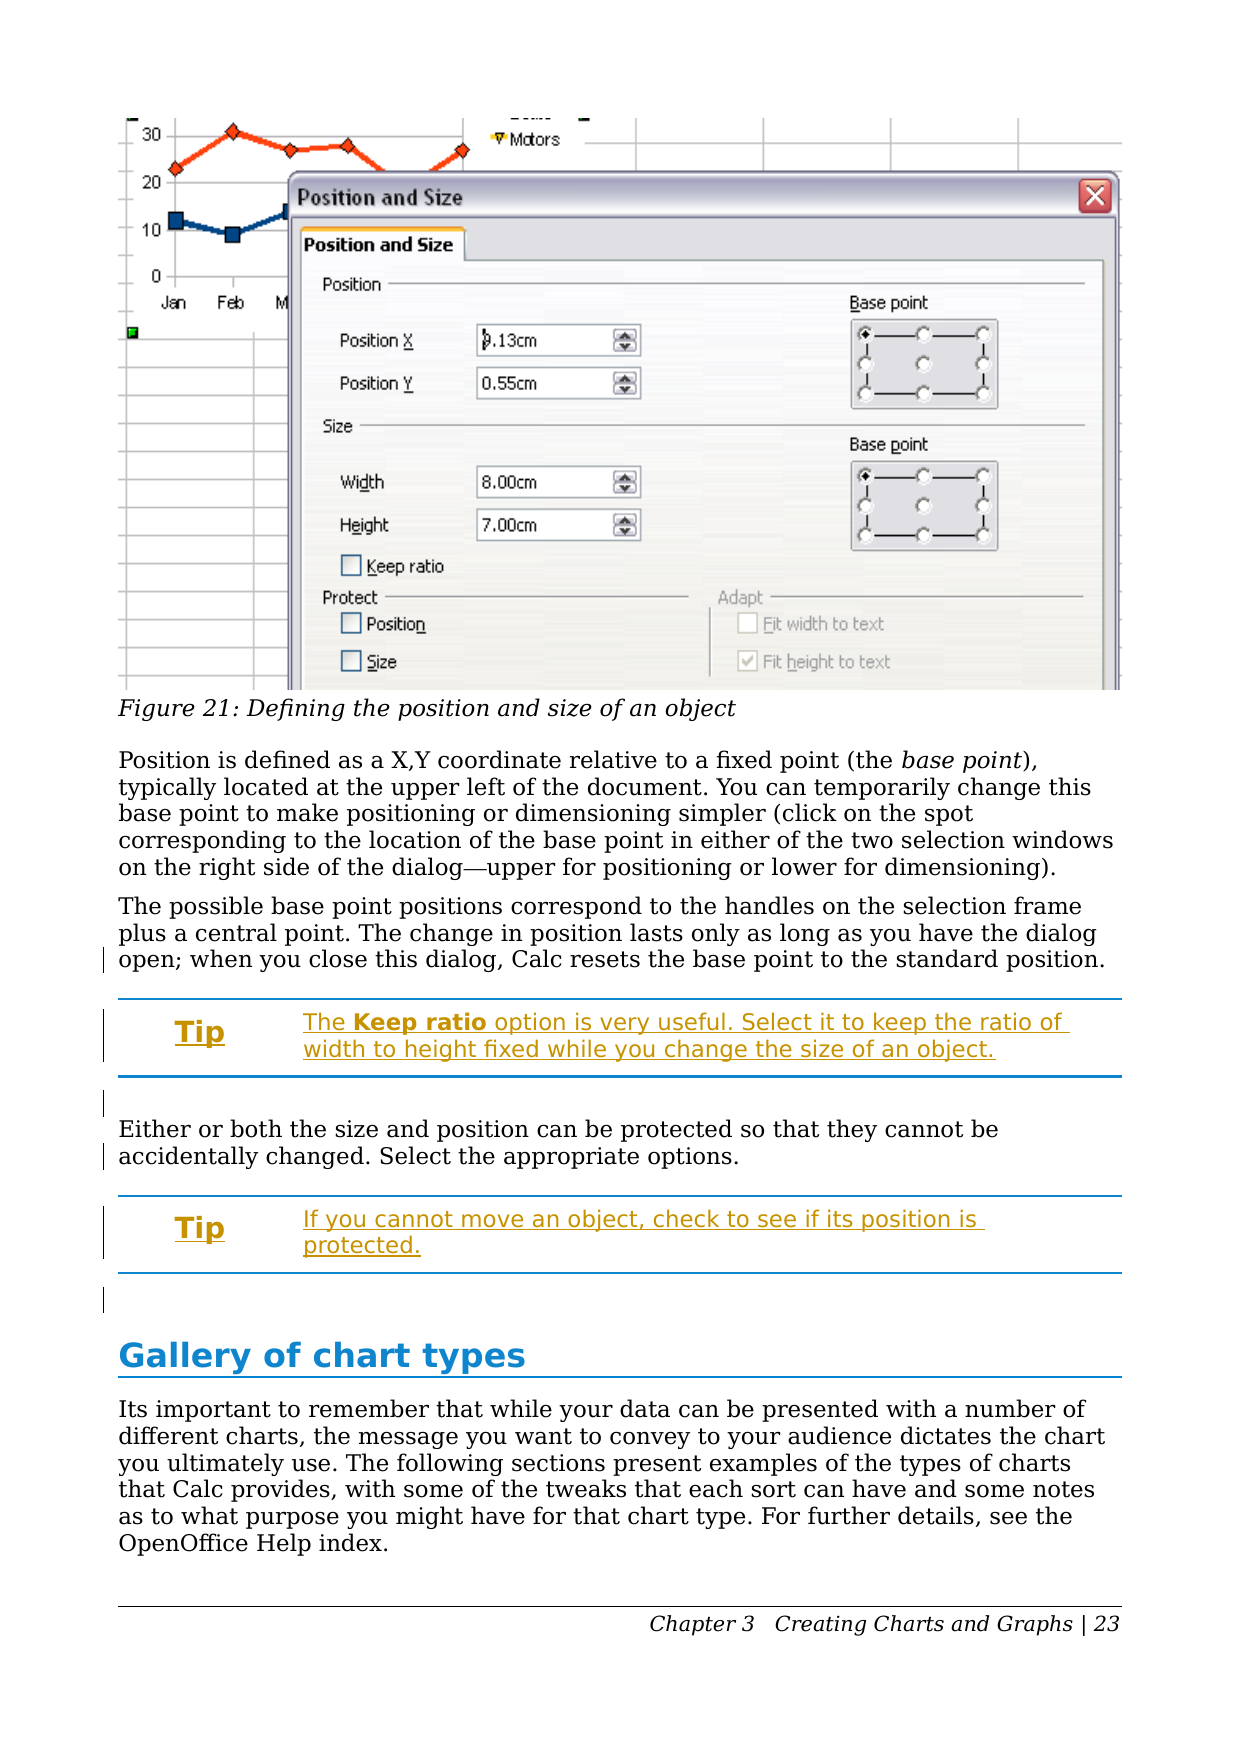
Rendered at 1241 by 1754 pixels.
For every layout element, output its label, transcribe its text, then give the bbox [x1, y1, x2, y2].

text Figure 21: Defining the position and size of an object [118, 695, 1122, 722]
subtitle Gallery of chart types [118, 1337, 1122, 1376]
table_header Tip [118, 1000, 281, 1075]
picture [118, 118, 1123, 690]
text Its important to remember that while your data can be presented with a number of different charts, the message you want to convey to your audience dictates the chart you ultimately use. The following sections present examples of the types of charts that Calc provides, with some of the tweaks that each sort can have and some notes as to what purpose you might have for that chart type. For further details, see the OpenOffice Help index. [118, 1397, 1122, 1557]
text Either or both the size and position can be protected so that they cannot be accidentally changed. Select the appropriate options. [118, 1117, 1122, 1170]
text Position is defined as a X,Y coordinate relative to a fixed point (the base point), typically located at the upper left of the document. You can temporarily change this base point to make positioning or dimensioning simpler (click on the spot corresponding to the location of the base point in either of the two selection windows on the right side of the dialog—upper for positioning or lower for dimensioning). [118, 747, 1122, 881]
table_header Tip [118, 1197, 281, 1272]
table_header If you cannot move an object, check to see if its position is protected. [281, 1197, 1122, 1272]
text The possible base point positions correspond to the handles on the selection frame plus a central point. The change in position lasts only as long as you have the dialog open; when you close this dialog, Calc resets the base point to the standard position. [118, 893, 1122, 973]
table_header The Keep ratio option is very useful. Select it to keep the ratio of width to height fixed while you change the size of an object. [281, 1000, 1122, 1075]
